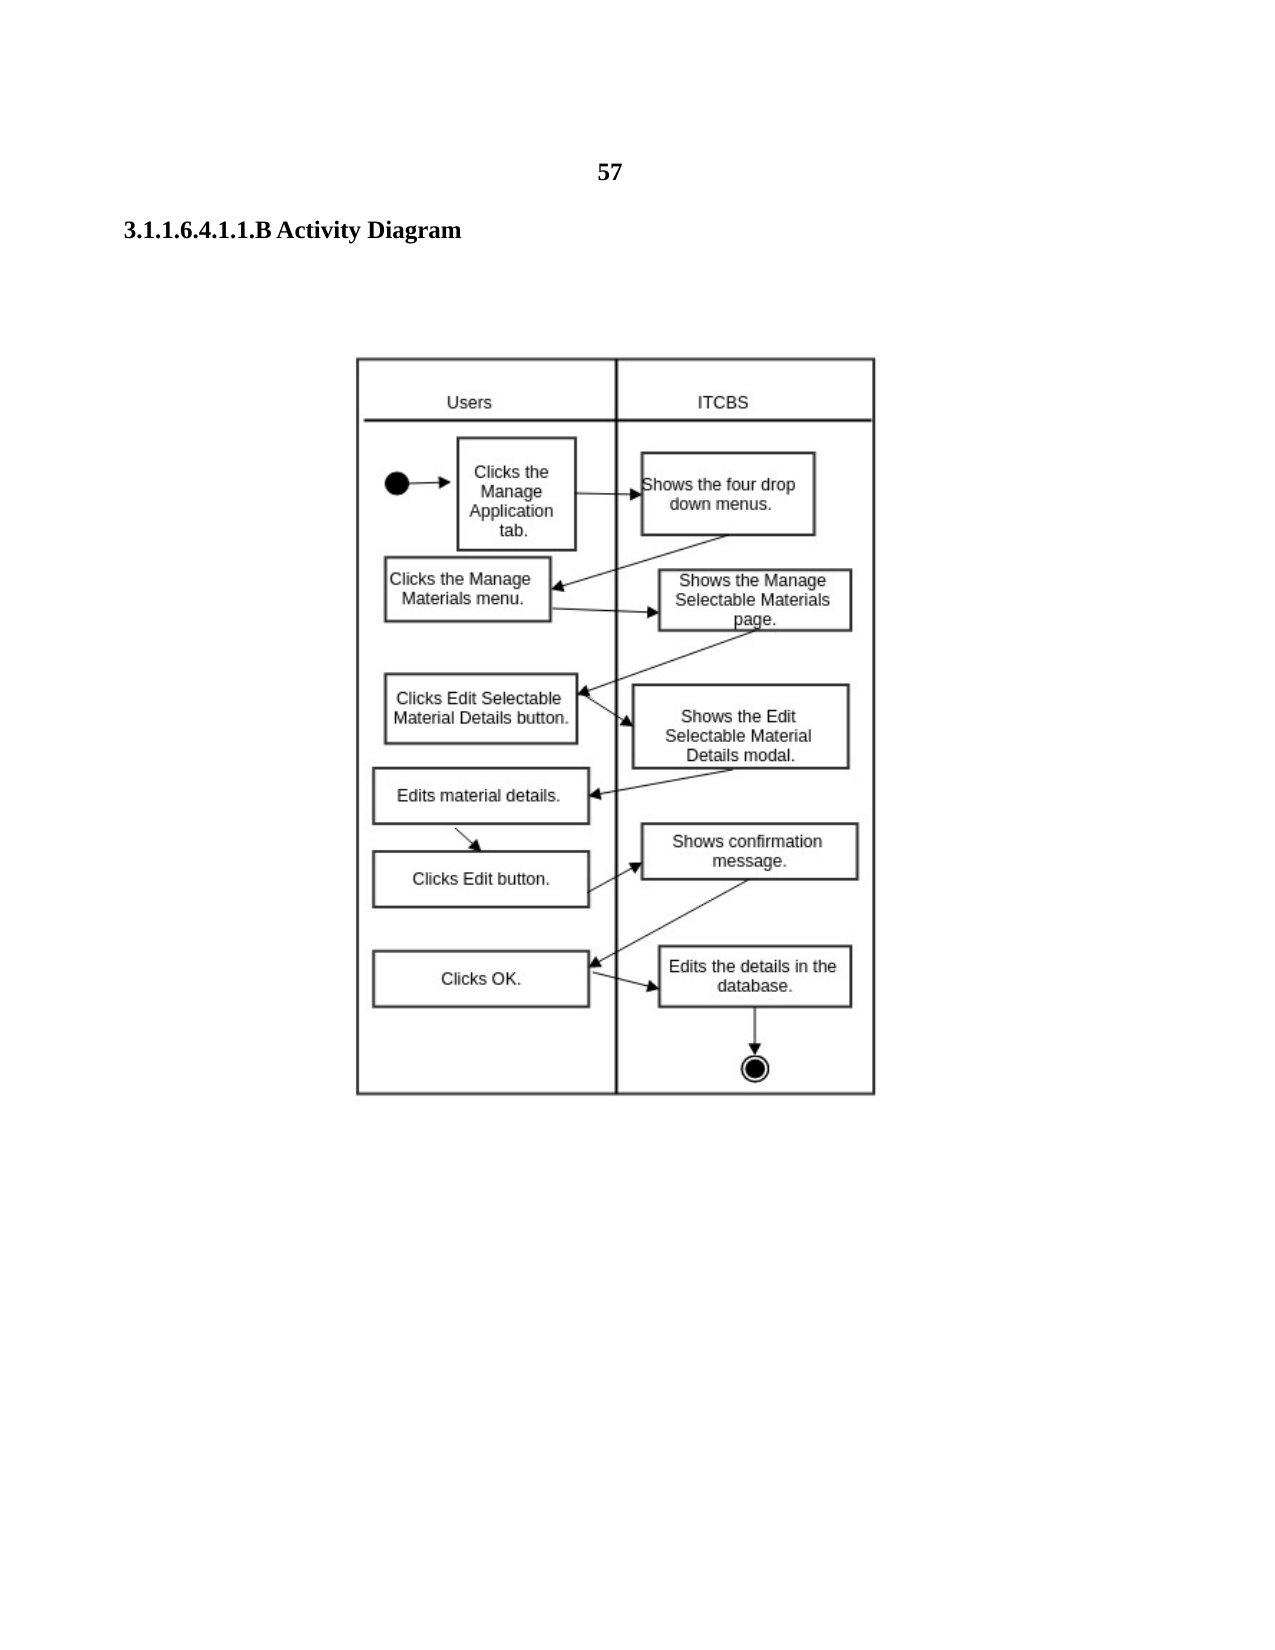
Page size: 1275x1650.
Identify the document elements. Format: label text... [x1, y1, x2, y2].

text 57 [123, 157, 1096, 186]
picture [342, 346, 890, 1114]
text 3.1.1.6.4.1.1.B Activity Diagram [123, 215, 1096, 244]
